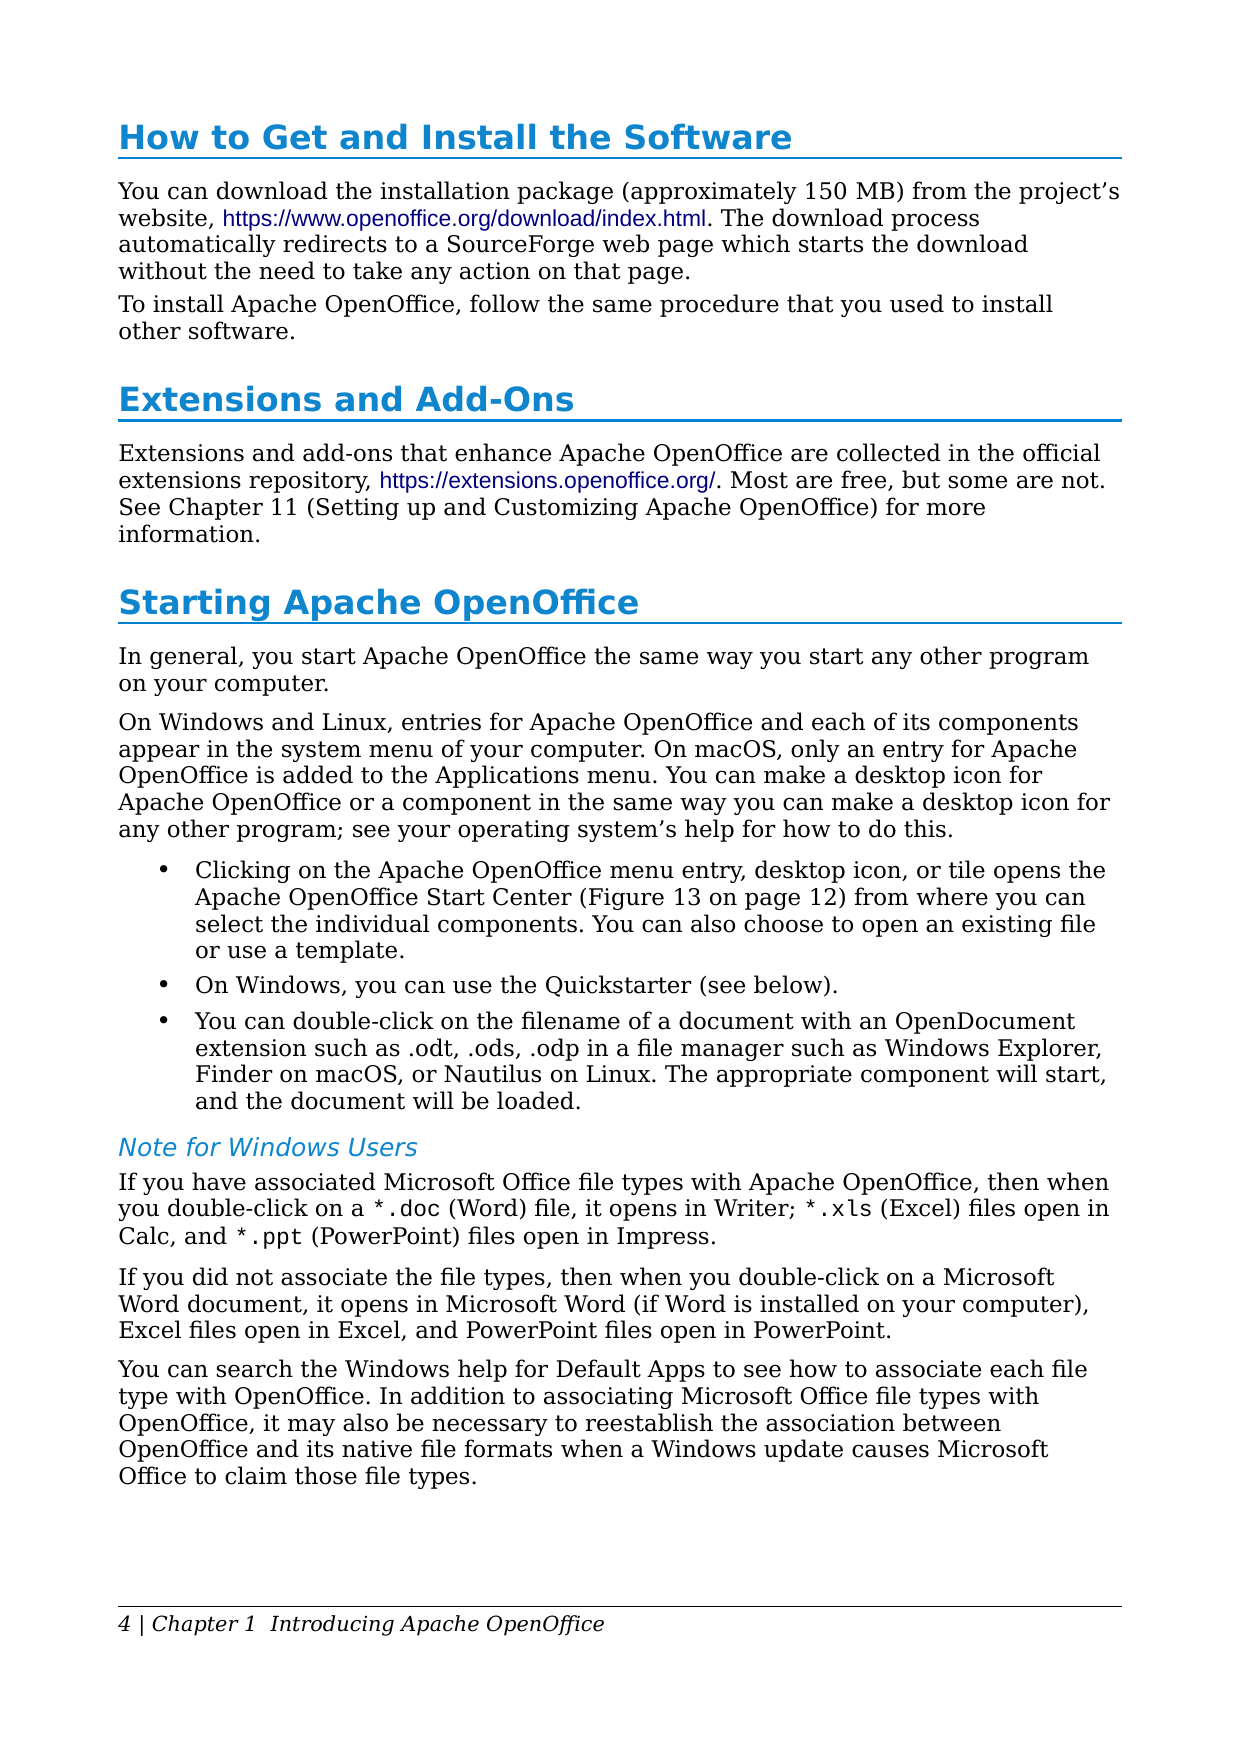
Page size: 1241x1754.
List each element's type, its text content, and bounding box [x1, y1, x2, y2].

text If you have associated Microsoft Office file types with Apache OpenOffice, then when you double-click on a *.doc (Word) file, it opens in Writer; *.xls (Excel) files open in Calc, and *.ppt (PowerPoint) files open in Impress. [118, 1169, 1122, 1252]
subtitle How to Get and Install the Software [118, 118, 1122, 157]
text In general, you start Apache OpenOffice the same way you start any other program on your computer. [118, 643, 1122, 697]
subtitle Note for Windows Users [118, 1133, 1122, 1162]
subtitle Starting Apache OpenOffice [118, 583, 1122, 622]
list You can download the installation package (approximately 150 MB) from the project’s website, https://www.openoffice.org/download/index.html. The download process automatically redirects to a SourceForge web page which starts the download without the need to take any action on that page. [118, 178, 1122, 285]
list You can double-click on the filename of a document with an OpenDocument extension such as .odt, .ods, .odp in a file manager such as Windows Explorer, Finder on macOS, or Nautilus on Linux. The appropriate component will start, and the document will be loaded. [156, 1006, 1122, 1115]
text You can search the Windows help for Default Apps to see how to associate each file type with OpenOffice. In addition to associating Microsoft Office file types with OpenOffice, it may also be necessary to reestablish the association between OpenOffice and its native file formats when a Windows update causes Microsoft Office to claim those file types. [118, 1357, 1122, 1490]
list Clicking on the Apache OpenOffice menu entry, desktop icon, or tile opens the Apache OpenOffice Start Center (Figure 13 on page 12) from where you can select the individual components. You can also choose to open an existing file or use a template. [156, 855, 1122, 964]
text To install Apache OpenOffice, follow the same procedure that you used to install other software. [118, 291, 1122, 344]
text Extensions and add-ons that enhance Apache OpenOffice are collected in the official extensions repository, https://extensions.openoffice.org/. Most are free, but some are not. See Chapter 11 (Setting up and Customizing Apache OpenOffice) for more information. [118, 441, 1122, 547]
list On Windows, you can use the Quickstarter (see below). [156, 970, 1122, 999]
text On Windows and Linux, entries for Apache OpenOffice and each of its components appear in the system menu of your computer. On macOS, only an entry for Apache OpenOffice is added to the Applications menu. You can make a desktop icon for Apache OpenOffice or a component in the same way you can make a desktop icon for any other program; see your operating system’s help for how to do this. [118, 709, 1122, 842]
text If you did not associate the file types, then when you double-click on a Microsoft Word document, it opens in Microsoft Word (if Word is installed on your computer), Excel files open in Excel, and PowerPoint files open in PowerPoint. [118, 1264, 1122, 1344]
subtitle Extensions and Add-Ons [118, 381, 1122, 419]
